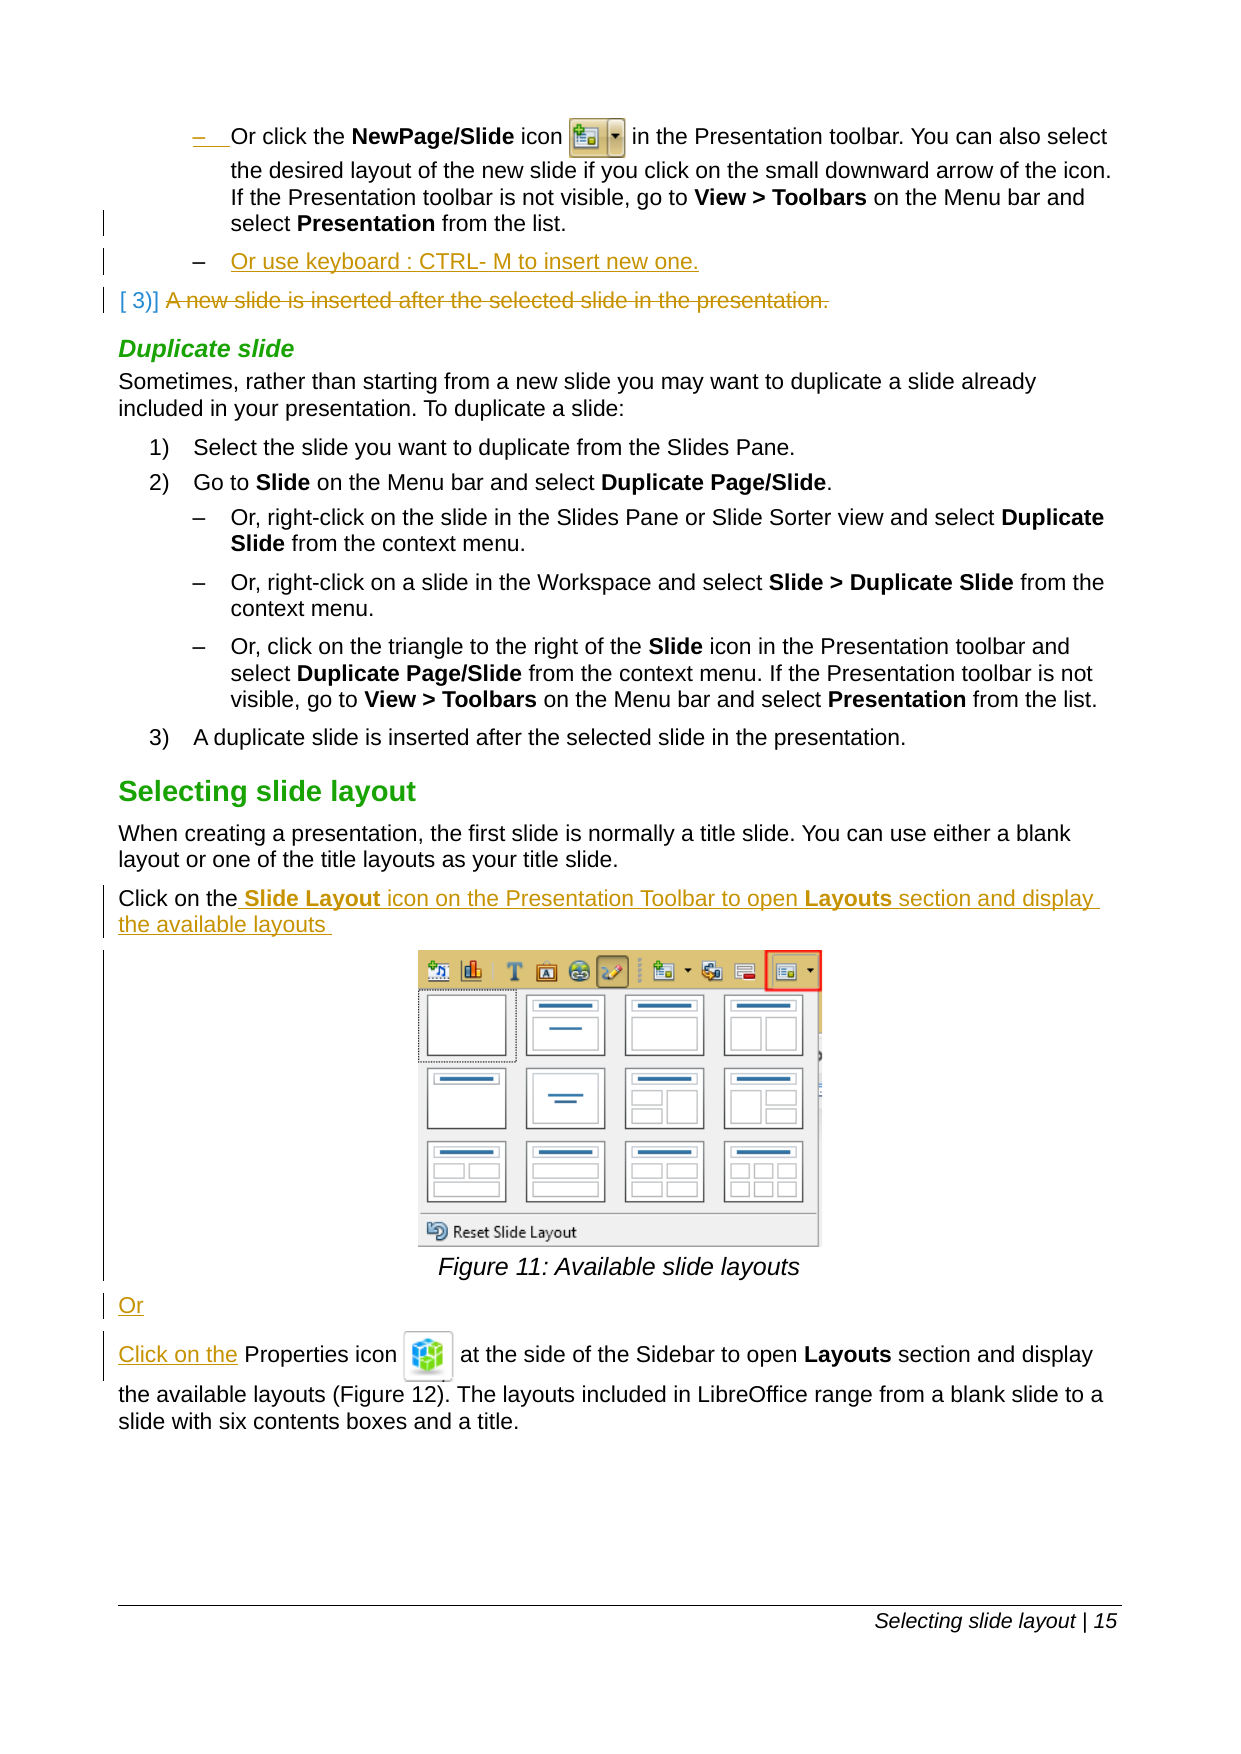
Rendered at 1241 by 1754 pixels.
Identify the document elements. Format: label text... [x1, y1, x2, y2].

picture [403, 1331, 454, 1382]
subtitle Duplicate slide [118, 333, 1122, 362]
text Click on the Slide Layout icon on the Presentation Toolbar to open Layouts section and display the available layouts [118, 885, 1122, 937]
subtitle Selecting slide layout [118, 774, 1122, 808]
list Go to Slide on the Menu bar and select Duplicate Page/Slide. [169, 469, 1122, 495]
text Figure 11: Available slide layouts [418, 1247, 822, 1281]
list Or click the NewPage/Slide icon in the Presentation toolbar. You can also select the desired layout of the new slide if you click on the small downward arrow of the icon. If the Presentation toolbar is not visible, go to View > Toolbars on the Menu bar and select Presentation from the list. [192, 118, 1122, 236]
list Or use keyboard : CTRL- M to insert new one. [192, 248, 1122, 274]
list Or, right-click on the slide in the Slides Pane or Slide Sorter view and select Duplicate Slide from the context menu. [192, 504, 1122, 557]
list Or, click on the triangle to the right of the Slide icon in the Presentation toolbar and select Duplicate Page/Slide from the context menu. If the Presentation toolbar is not visible, go to View > Toolbars on the Menu bar and select Presentation from the list. [192, 633, 1122, 712]
picture [418, 950, 823, 1247]
list Select the slide you want to duplicate from the Slides Pane. [169, 433, 1122, 460]
text When creating a presentation, the first slide is normally a title slide. You can use either a blank layout or one of the title layouts as your title slide. [118, 819, 1122, 872]
text Sometimes, rather than starting from a new slide you may want to duplicate a slide already included in your presentation. To duplicate a slide: [118, 368, 1122, 421]
text Or [118, 1292, 1122, 1319]
picture [569, 118, 626, 158]
text Click on the Properties icon at the side of the Sidebar to open Layouts section and display the available layouts (Figure 12). The layouts included in LibreOffice range from a blank slide to a slide with six contents boxes and a title. [118, 1331, 1122, 1434]
list Or, right-click on a slide in the Workspace and select Slide > Duplicate Slide from the context menu. [192, 568, 1122, 621]
list A duplicate slide is inserted after the selected slide in the presentation. [169, 724, 1122, 751]
